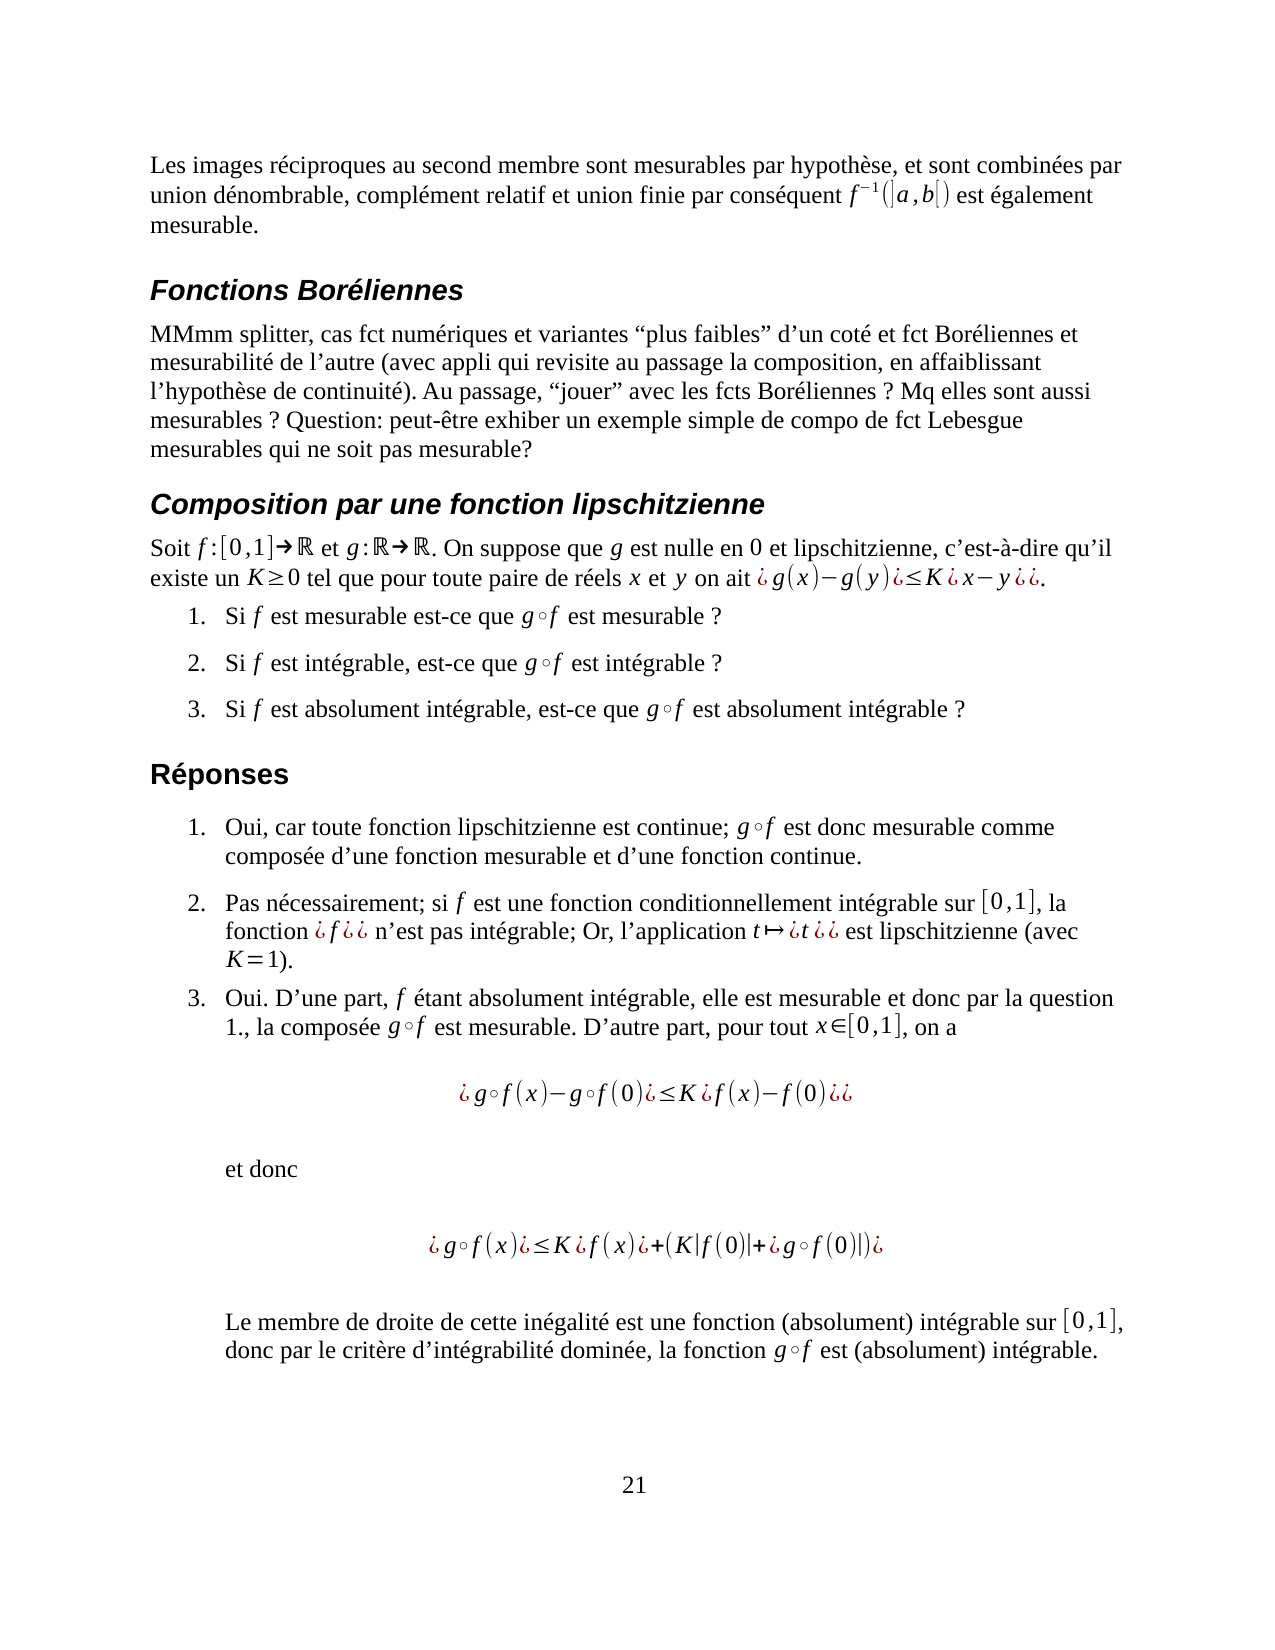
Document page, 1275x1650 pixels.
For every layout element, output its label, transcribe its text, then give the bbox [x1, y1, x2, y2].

subtitle Composition par une fonction lipschitzienne [150, 487, 1125, 521]
subtitle Fonctions Boréliennes [150, 273, 1125, 306]
text MMmm splitter, cas fct numériques et variantes “plus faibles” d’un coté et fct Boréliennes et mesurabilité de l’autre (avec appli qui revisite au passage la composition, en affaiblissant l’hypothèse de continuité). Au passage, “jouer” avec les fcts Boréliennes ? Mq elles sont aussi mesurables ? Question: peut-être exhiber un exemple simple de compo de fct Lebesgue mesurables qui ne soit pas mesurable? [150, 319, 1125, 462]
text Les images réciproques au second membre sont mesurables par hypothèse, et sont combinées par union dénombrable, complément relatif et union finie par conséquent est également mesurable. [150, 150, 1125, 239]
list et donc [187, 1154, 1125, 1183]
list Si est absolument intégrable, est-ce que est absolument intégrable ? [187, 694, 1125, 723]
text Soit et . On suppose que est nulle en et lipschitzienne, c’est-à-dire qu’il existe un tel que pour toute paire de réels et on ait . [150, 533, 1125, 592]
list Si est mesurable est-ce que est mesurable ? [187, 601, 1125, 630]
list Si est intégrable, est-ce que est intégrable ? [187, 648, 1125, 677]
list Pas nécessairement; si est une fonction conditionnellement intégrable sur , la fonction n’est pas intégrable; Or, l’application est lipschitzienne (avec ). [187, 888, 1125, 974]
list Oui, car toute fonction lipschitzienne est continue; est donc mesurable comme composée d’une fonction mesurable et d’une fonction continue. [187, 812, 1125, 870]
list Oui. D’une part, étant absolument intégrable, elle est mesurable et donc par la question 1., la composée est mesurable. D’autre part, pour tout , on a [187, 983, 1125, 1040]
list Le membre de droite de cette inégalité est une fonction (absolument) intégrable sur , donc par le critère d’intégrabilité dominée, la fonction est (absolument) intégrable. [187, 1307, 1125, 1364]
subtitle Réponses [150, 757, 1125, 791]
